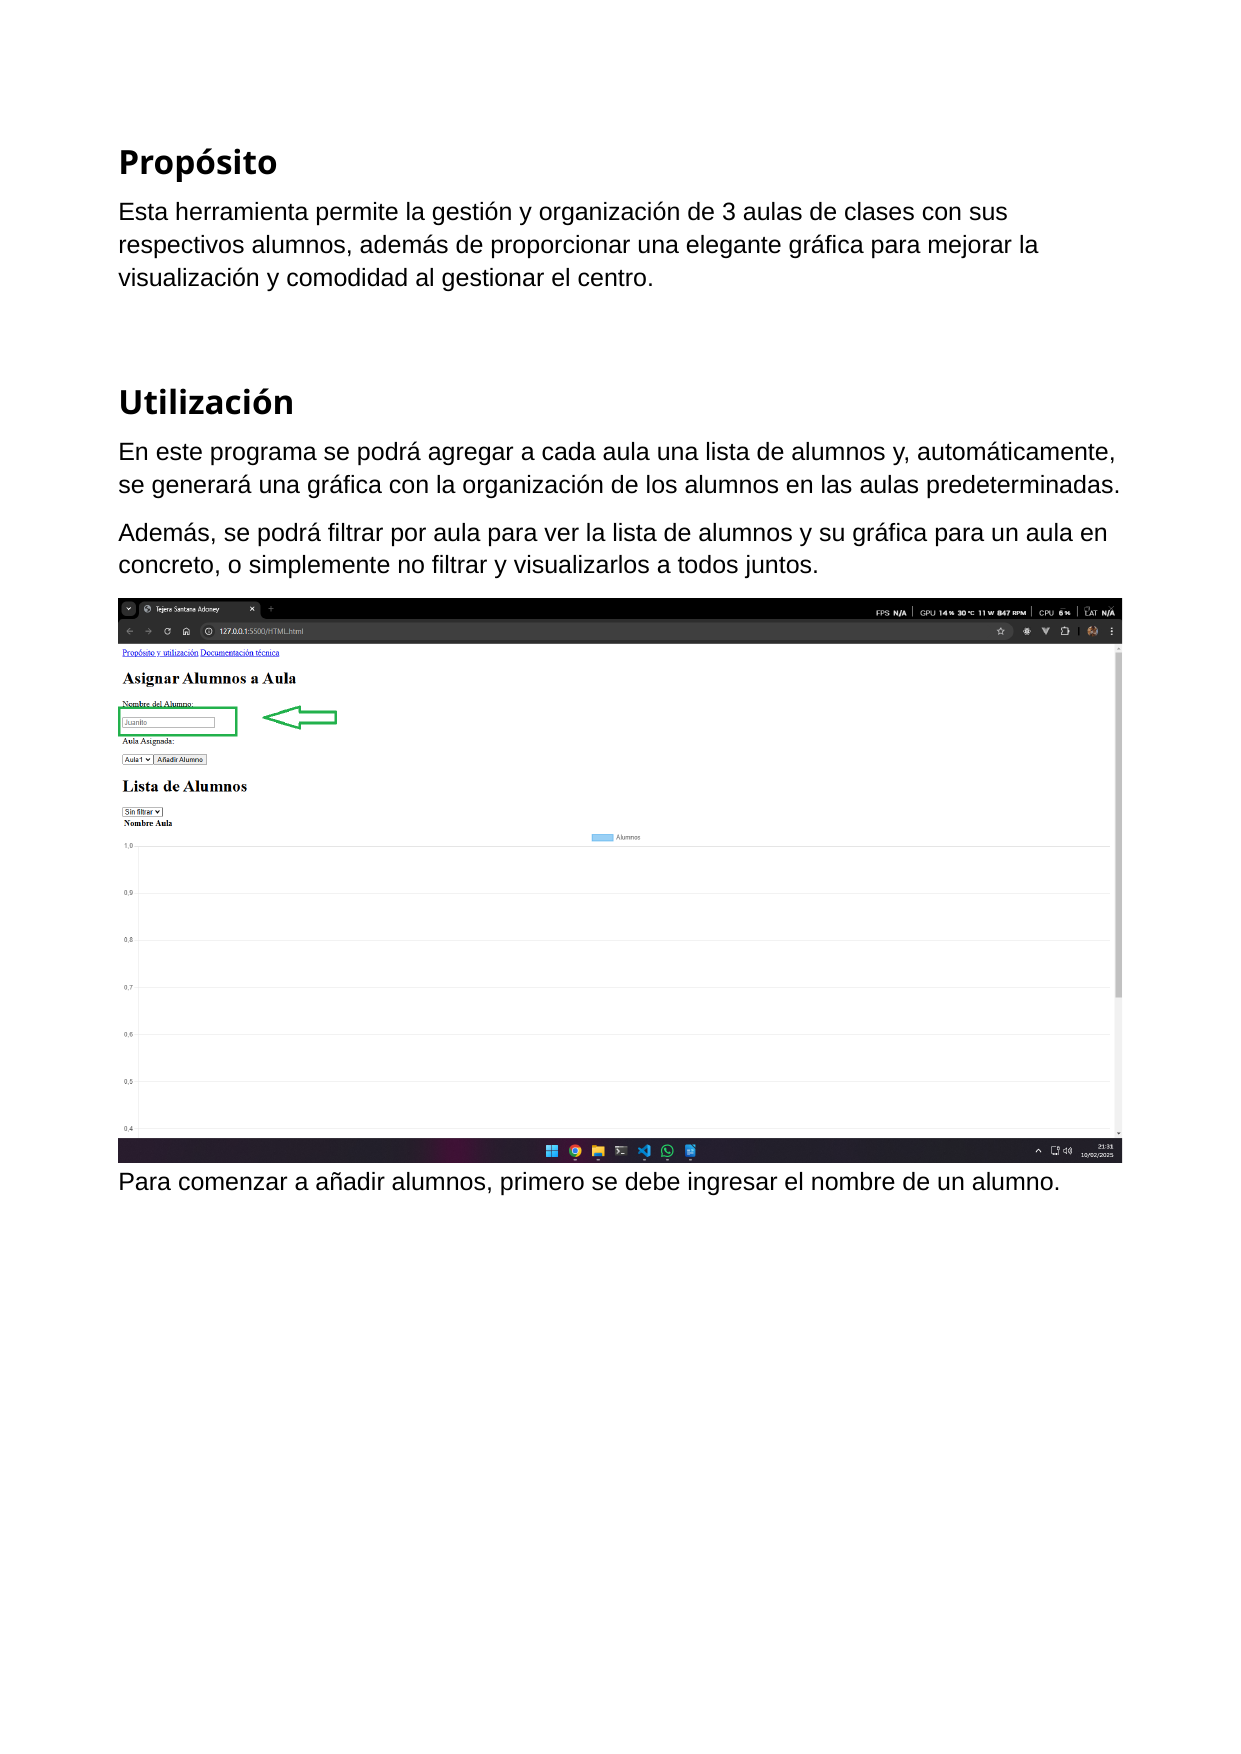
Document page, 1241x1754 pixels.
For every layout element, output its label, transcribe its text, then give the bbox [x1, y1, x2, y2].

text Esta herramienta permite la gestión y organización de 3 aulas de clases con sus respectivos alumnos, además de proporcionar una elegante gráfica para mejorar la visualización y comodidad al gestionar el centro. [118, 197, 1122, 292]
subtitle Utilización [118, 379, 1122, 424]
text Para comenzar a añadir alumnos, primero se debe ingresar el nombre de un alumno. [118, 1163, 1122, 1196]
text Además, se podrá filtrar por aula para ver la lista de alumnos y su gráfica para un aula en concreto, o simplemente no filtrar y visualizarlos a todos juntos. [118, 517, 1122, 579]
picture [118, 598, 1123, 1163]
text En este programa se podrá agregar a cada aula una lista de alumnos y, automáticamente, se generará una gráfica con la organización de los alumnos en las aulas predeterminadas. [118, 437, 1122, 499]
subtitle Propósito [118, 139, 1122, 184]
